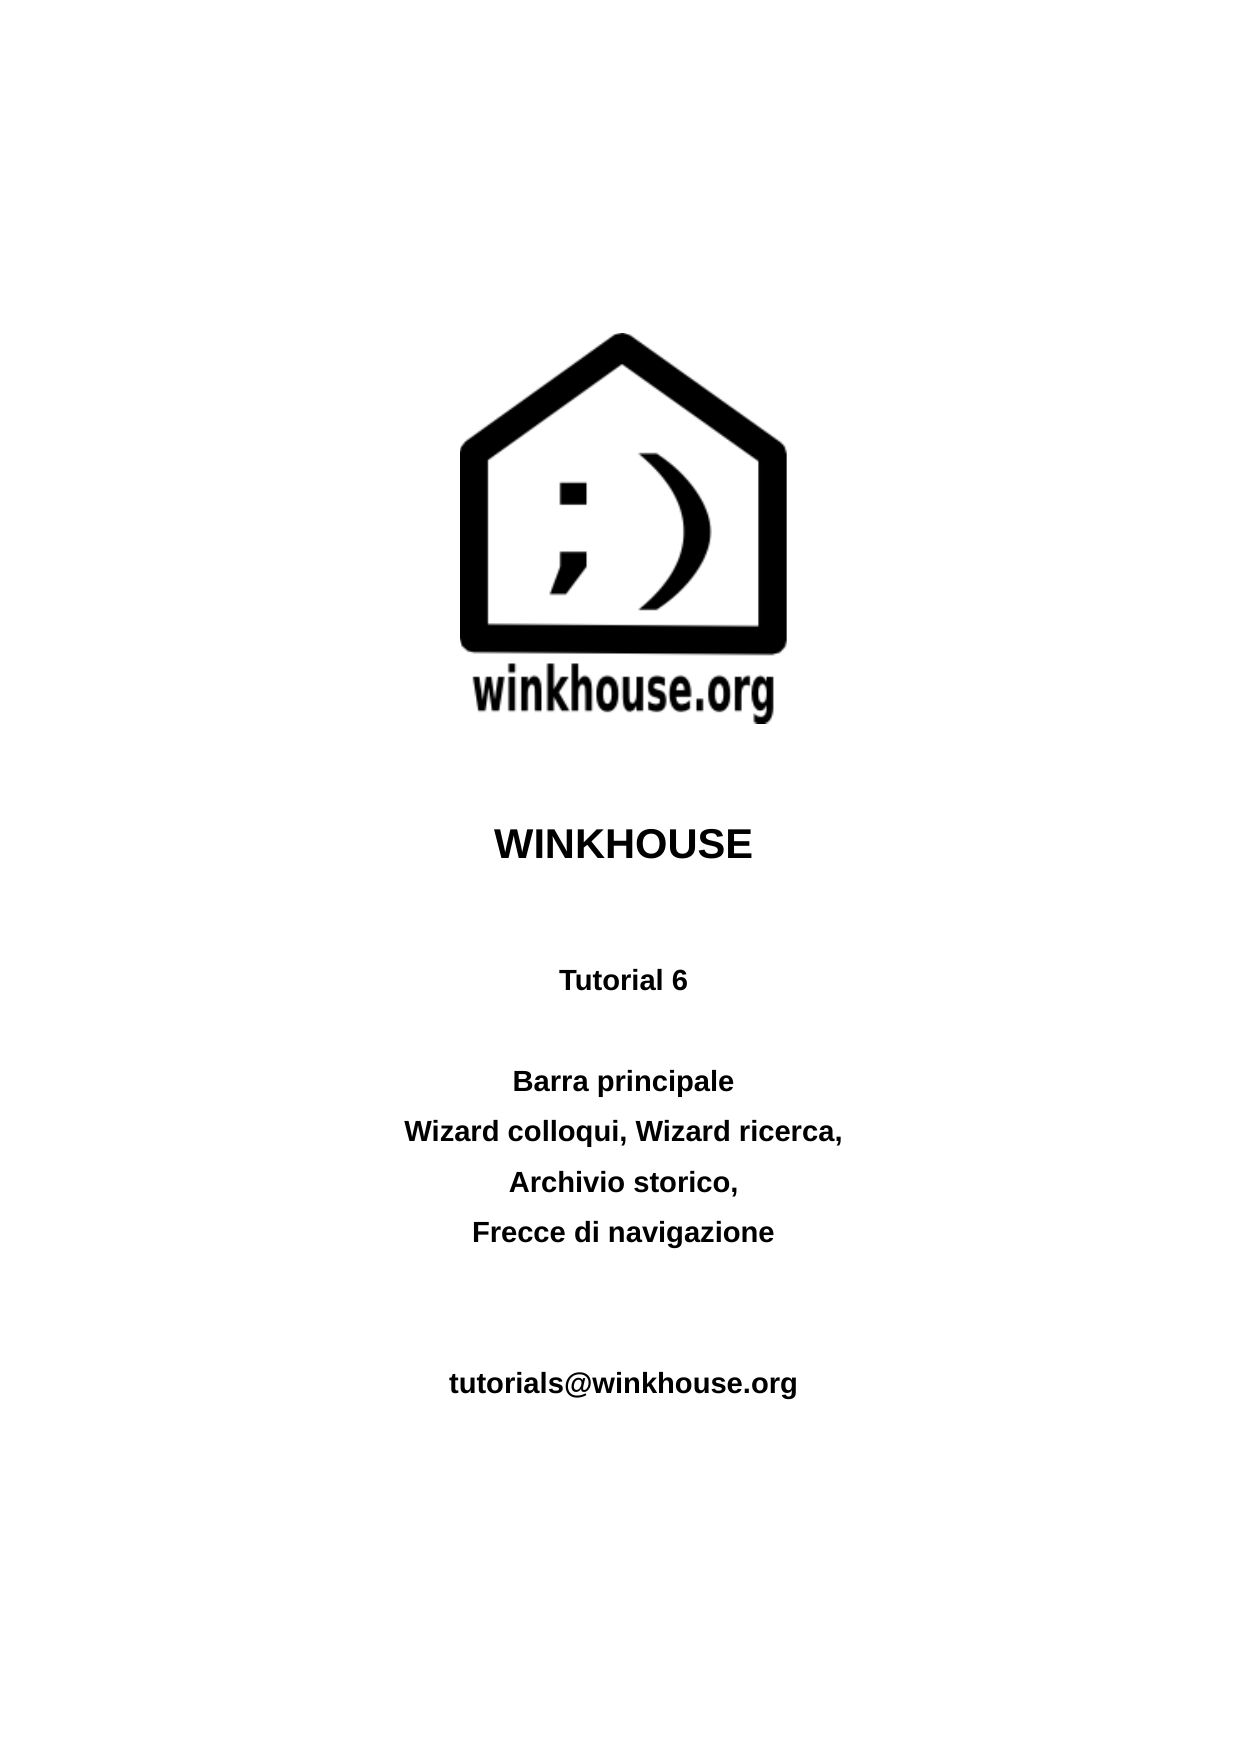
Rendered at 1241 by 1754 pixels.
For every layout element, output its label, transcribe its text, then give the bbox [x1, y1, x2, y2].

text WINKHOUSE [64, 819, 1183, 867]
text Archivio storico, [64, 1164, 1183, 1198]
text Frecce di navigazione [64, 1215, 1183, 1248]
text Tutorial 6 [64, 963, 1183, 997]
text Wizard colloqui, Wizard ricerca, [64, 1114, 1183, 1148]
text Barra principale [64, 1064, 1183, 1097]
text tutorials@winkhouse.org [64, 1366, 1183, 1399]
picture [460, 333, 787, 724]
